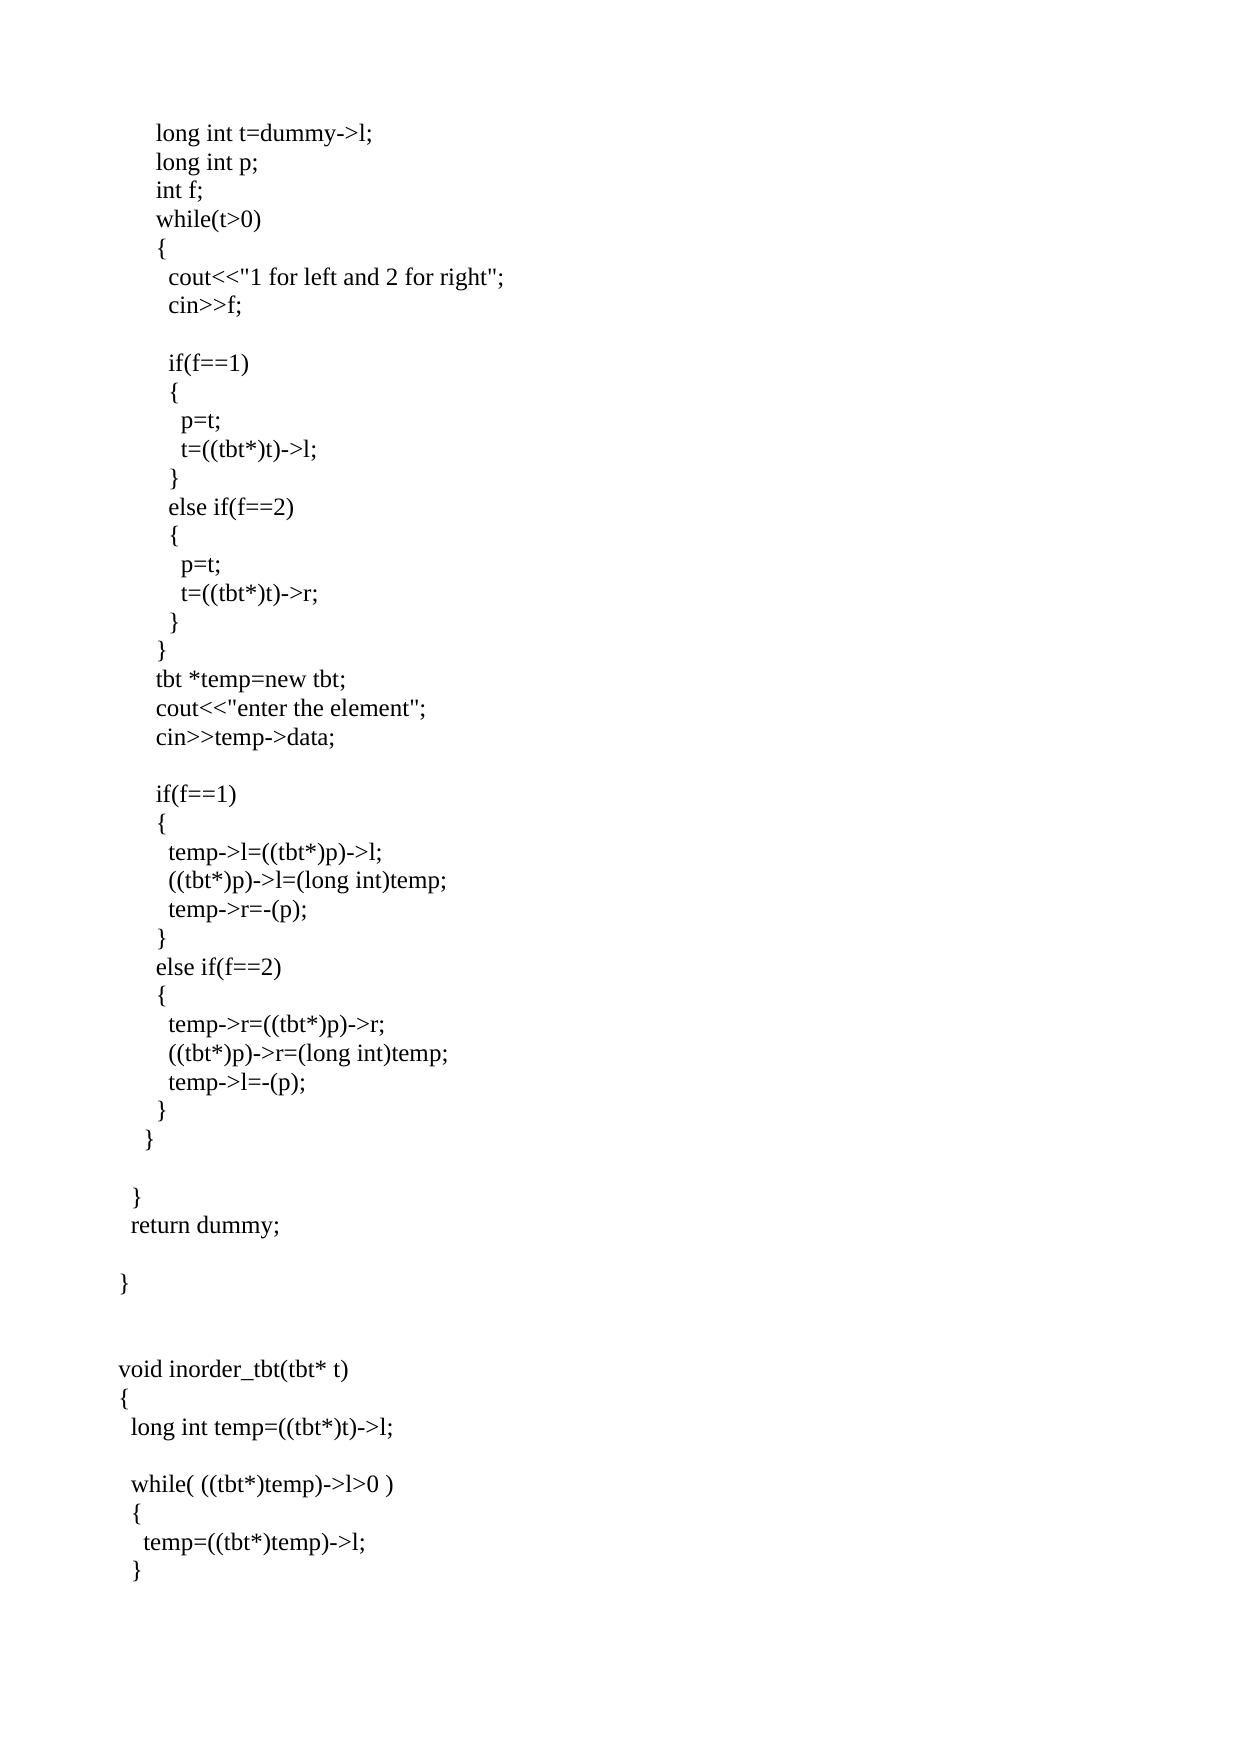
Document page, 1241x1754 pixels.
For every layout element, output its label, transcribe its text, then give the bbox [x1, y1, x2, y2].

text } [118, 463, 1122, 492]
text while( ((tbt*)temp)->l>0 ) [118, 1469, 1122, 1498]
text } [118, 1556, 1122, 1584]
text cin>>temp->data; [118, 722, 1122, 751]
text long int t=dummy->l; [118, 118, 1122, 147]
text if(f==1) [118, 779, 1122, 808]
text p=t; [118, 549, 1122, 578]
text } [118, 1096, 1122, 1124]
text temp->r=((tbt*)p)->r; [118, 1009, 1122, 1038]
text while(t>0) [118, 204, 1122, 233]
text cout<<"enter the element"; [118, 693, 1122, 722]
text return dummy; [118, 1211, 1122, 1239]
text void inorder_tbt(tbt* t) [118, 1354, 1122, 1383]
text long int p; [118, 147, 1122, 176]
text { [118, 521, 1122, 549]
text } [118, 923, 1122, 952]
text { [118, 1498, 1122, 1527]
text } [118, 636, 1122, 664]
text } [118, 607, 1122, 636]
text { [118, 808, 1122, 837]
text cout<<"1 for left and 2 for right"; [118, 262, 1122, 291]
text ((tbt*)p)->l=(long int)temp; [118, 866, 1122, 894]
text } [118, 1182, 1122, 1211]
text int f; [118, 176, 1122, 204]
text { [118, 233, 1122, 262]
text cin>>f; [118, 291, 1122, 319]
text temp=((tbt*)temp)->l; [118, 1527, 1122, 1556]
text else if(f==2) [118, 952, 1122, 981]
text long int temp=((tbt*)t)->l; [118, 1412, 1122, 1441]
text else if(f==2) [118, 492, 1122, 521]
text tbt *temp=new tbt; [118, 664, 1122, 693]
text { [118, 1383, 1122, 1412]
text } [118, 1124, 1122, 1153]
text { [118, 377, 1122, 406]
text t=((tbt*)t)->r; [118, 578, 1122, 607]
text if(f==1) [118, 348, 1122, 377]
text temp->r=-(p); [118, 894, 1122, 923]
text ((tbt*)p)->r=(long int)temp; [118, 1038, 1122, 1067]
text p=t; [118, 406, 1122, 434]
text { [118, 981, 1122, 1009]
text temp->l=((tbt*)p)->l; [118, 837, 1122, 866]
text temp->l=-(p); [118, 1067, 1122, 1096]
text t=((tbt*)t)->l; [118, 434, 1122, 463]
text } [118, 1268, 1122, 1297]
